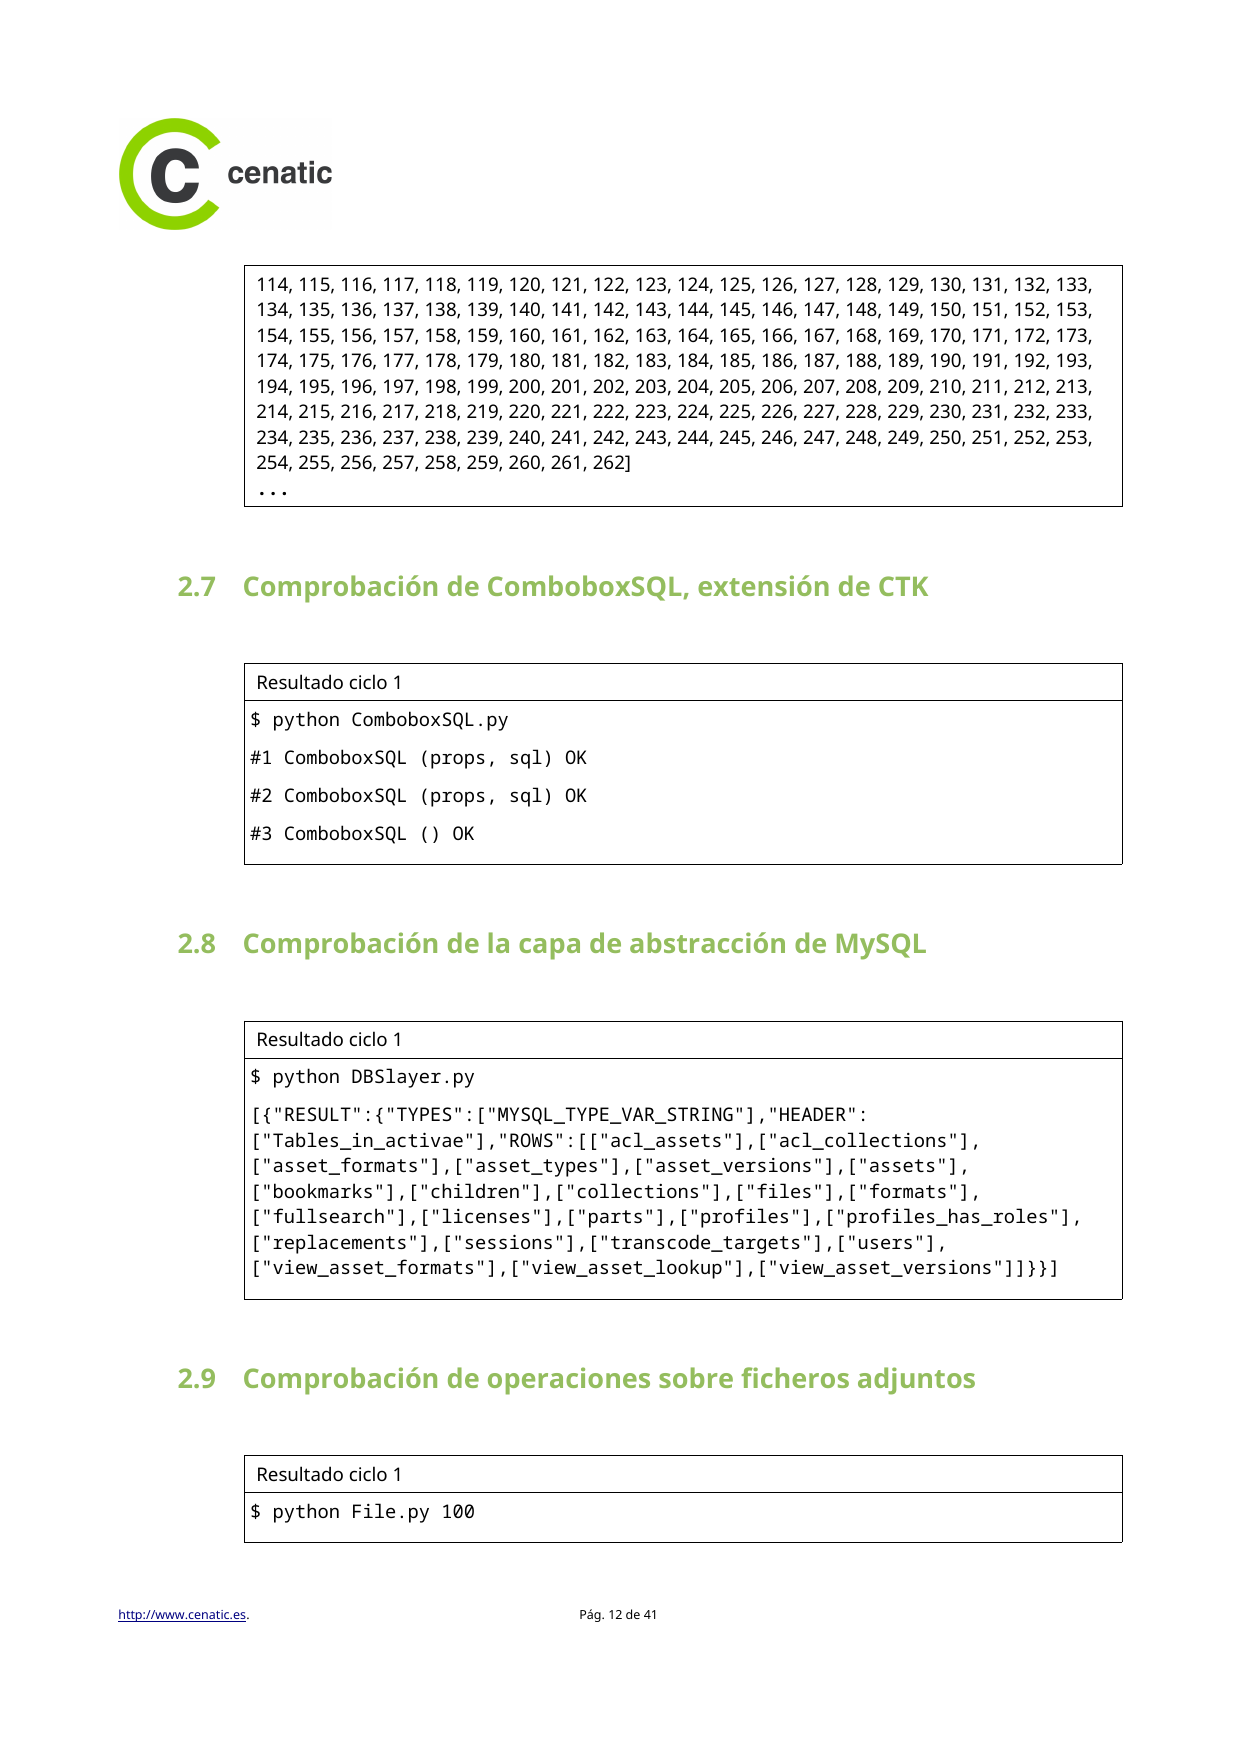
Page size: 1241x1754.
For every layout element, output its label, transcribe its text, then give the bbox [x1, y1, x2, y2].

table_cell $ python ComboboxSQL.py #1 ComboboxSQL (props, sql) OK #2 ComboboxSQL (props, sql) OK #3 ComboboxSQL () OK [245, 701, 1122, 864]
table_cell $ python File.py 100 [245, 1493, 1122, 1542]
subtitle Comprobación de ComboboxSQL, extensión de CTK [118, 567, 1122, 604]
subtitle Comprobación de operaciones sobre ficheros adjuntos [118, 1359, 1122, 1396]
table_header Resultado ciclo 1 [245, 1022, 1122, 1058]
subtitle Comprobación de la capa de abstracción de MySQL [118, 925, 1122, 962]
table_cell $ python DBSlayer.py [{"RESULT":{"TYPES":["MYSQL_TYPE_VAR_STRING"],"HEADER":["Tables_in_activae"],"ROWS":[["acl_assets"],["acl_collections"],["asset_formats"],["asset_types"],["asset_versions"],["assets"],["bookmarks"],["children"],["collections"],["files"],["formats"],["fullsearch"],["licenses"],["parts"],["profiles"],["profiles_has_roles"],["replacements"],["sessions"],["transcode_targets"],["users"],["view_asset_formats"],["view_asset_lookup"],["view_asset_versions"]]}}] [245, 1059, 1122, 1298]
table_header Resultado ciclo 1 [245, 1456, 1122, 1492]
table_cell 114, 115, 116, 117, 118, 119, 120, 121, 122, 123, 124, 125, 126, 127, 128, 129, 130, 131, 132, 133, 134, 135, 136, 137, 138, 139, 140, 141, 142, 143, 144, 145, 146, 147, 148, 149, 150, 151, 152, 153, 154, 155, 156, 157, 158, 159, 160, 161, 162, 163, 164, 165, 166, 167, 168, 169, 170, 171, 172, 173, 174, 175, 176, 177, 178, 179, 180, 181, 182, 183, 184, 185, 186, 187, 188, 189, 190, 191, 192, 193, 194, 195, 196, 197, 198, 199, 200, 201, 202, 203, 204, 205, 206, 207, 208, 209, 210, 211, 212, 213, 214, 215, 216, 217, 218, 219, 220, 221, 222, 223, 224, 225, 226, 227, 228, 229, 230, 231, 232, 233, 234, 235, 236, 237, 238, 239, 240, 241, 242, 243, 244, 245, 246, 247, 248, 249, 250, 251, 252, 253, 254, 255, 256, 257, 258, 259, 260, 261, 262] ... [245, 266, 1122, 506]
table_header Resultado ciclo 1 [245, 664, 1122, 700]
picture [119, 118, 332, 230]
